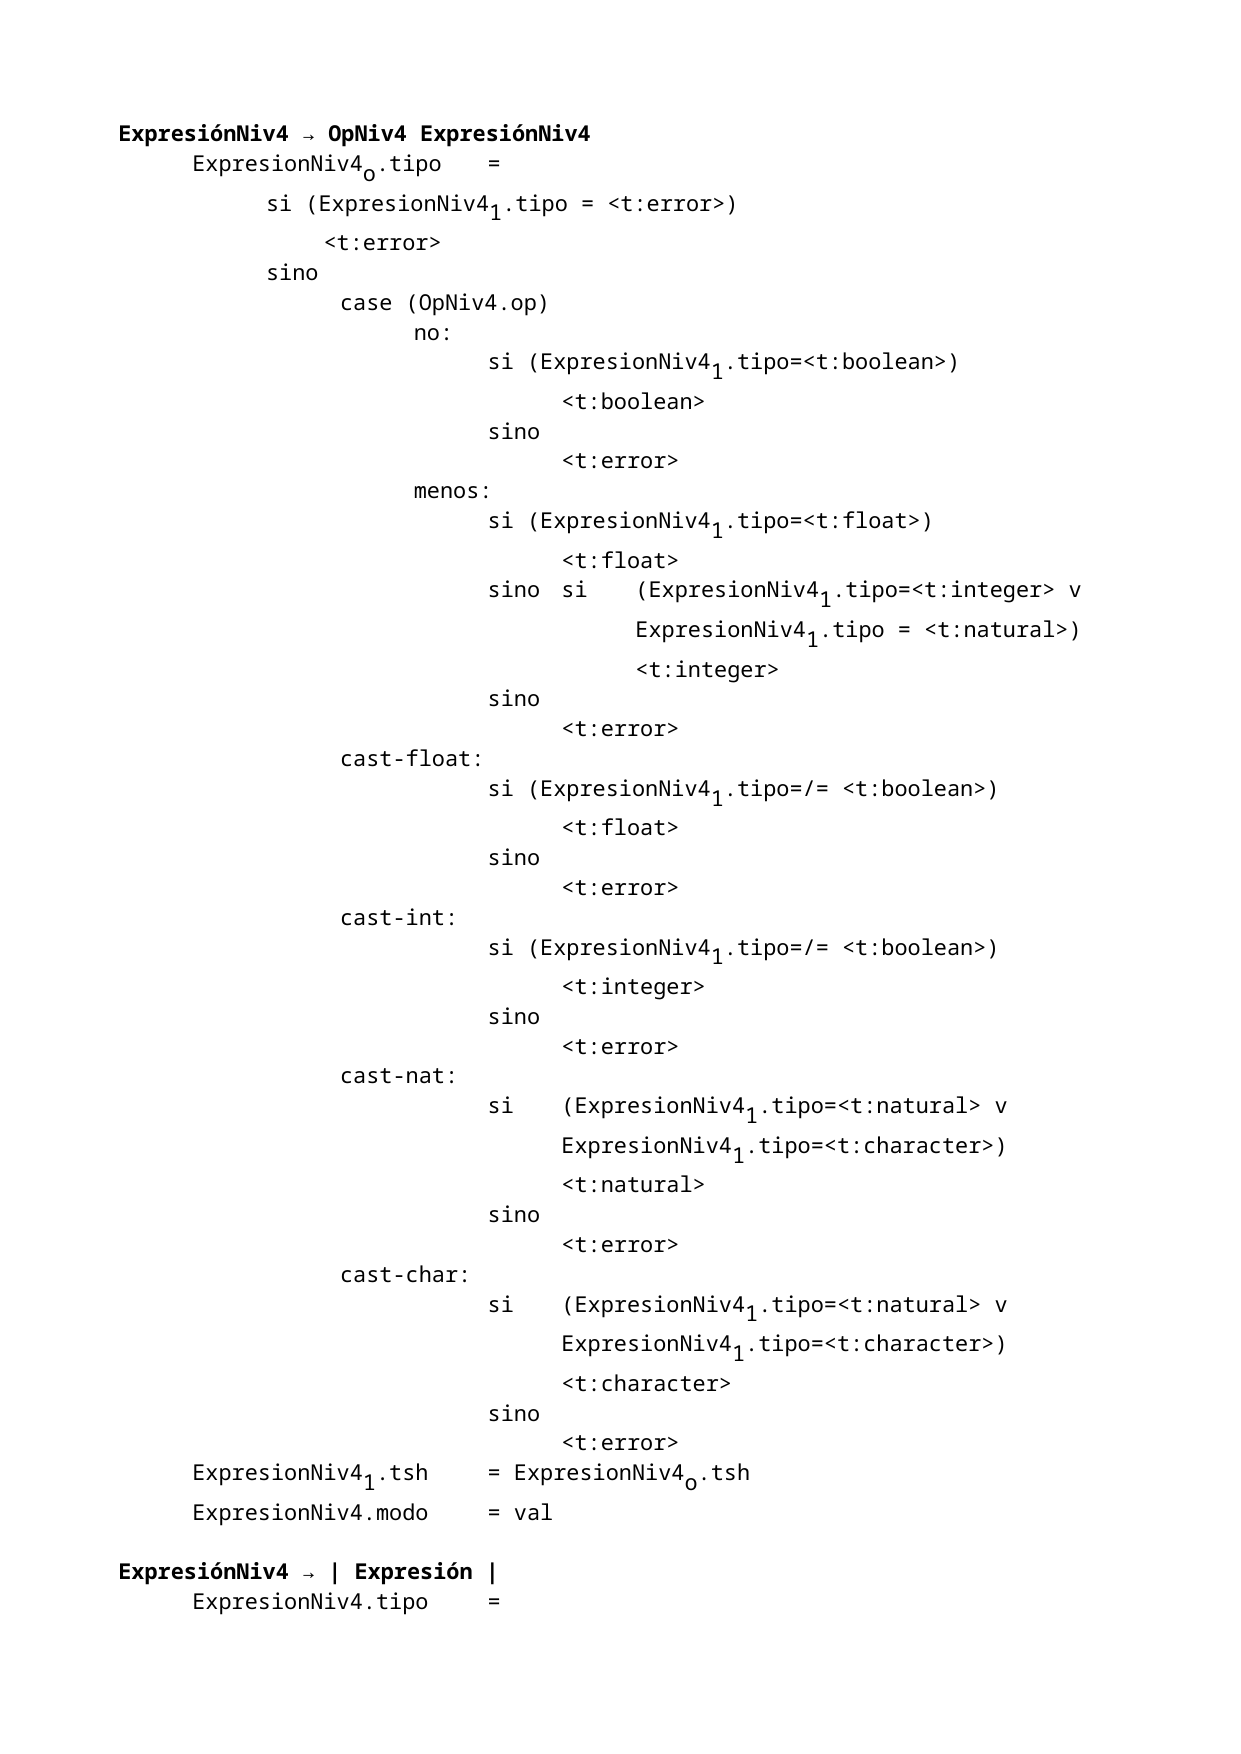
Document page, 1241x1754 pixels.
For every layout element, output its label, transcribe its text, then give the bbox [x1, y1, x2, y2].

text <t:character> [118, 1368, 1122, 1397]
text ExpresionNiv41.tsh = ExpresionNiv4o.tsh [118, 1457, 1122, 1497]
text menos: [118, 475, 1122, 505]
text <t:error> [118, 872, 1122, 902]
text ExpresionNiv4.modo = val [118, 1497, 1122, 1526]
text <t:float> [118, 544, 1122, 574]
text sino si (ExpresionNiv41.tipo=<t:integer> v ExpresionNiv41.tipo = <t:natural>) [118, 574, 1122, 653]
text sino [118, 257, 1122, 287]
text cast-char: [118, 1259, 1122, 1288]
text <t:integer> [118, 971, 1122, 1001]
text ExpresiónNiv4 → OpNiv4 ExpresiónNiv4 [118, 118, 1122, 148]
text cast-float: [118, 743, 1122, 773]
text sino [118, 683, 1122, 713]
text <t:error> [118, 445, 1122, 475]
text sino [118, 842, 1122, 872]
text si (ExpresionNiv41.tipo = <t:error>) [118, 187, 1122, 227]
text sino [118, 1001, 1122, 1031]
text si (ExpresionNiv41.tipo=<t:boolean>) [118, 346, 1122, 386]
text si (ExpresionNiv41.tipo=/= <t:boolean>) [118, 773, 1122, 812]
text sino [118, 1397, 1122, 1427]
text si (ExpresionNiv41.tipo=/= <t:boolean>) [118, 931, 1122, 971]
text si (ExpresionNiv41.tipo=<t:float>) [118, 505, 1122, 544]
text <t:error> [118, 227, 1122, 257]
text ExpresionNiv4.tipo = [118, 1586, 1122, 1616]
text <t:error> [118, 1229, 1122, 1259]
text ExpresionNiv4o.tipo = [118, 148, 1122, 187]
text sino [118, 1199, 1122, 1229]
text si (ExpresionNiv41.tipo=<t:natural> v ExpresionNiv41.tipo=<t:character>) [118, 1090, 1122, 1169]
text ExpresiónNiv4 → | Expresión | [118, 1556, 1122, 1586]
text <t:error> [118, 1427, 1122, 1457]
text cast-int: [118, 902, 1122, 931]
text si (ExpresionNiv41.tipo=<t:natural> v ExpresionNiv41.tipo=<t:character>) [118, 1288, 1122, 1368]
text cast-nat: [118, 1060, 1122, 1090]
text sino [118, 416, 1122, 445]
text <t:float> [118, 812, 1122, 842]
text <t:error> [118, 1031, 1122, 1060]
text <t:error> [118, 713, 1122, 743]
text no: [118, 316, 1122, 346]
text <t:natural> [118, 1169, 1122, 1199]
text <t:boolean> [118, 386, 1122, 416]
text case (OpNiv4.op) [118, 287, 1122, 316]
text <t:integer> [118, 653, 1122, 683]
